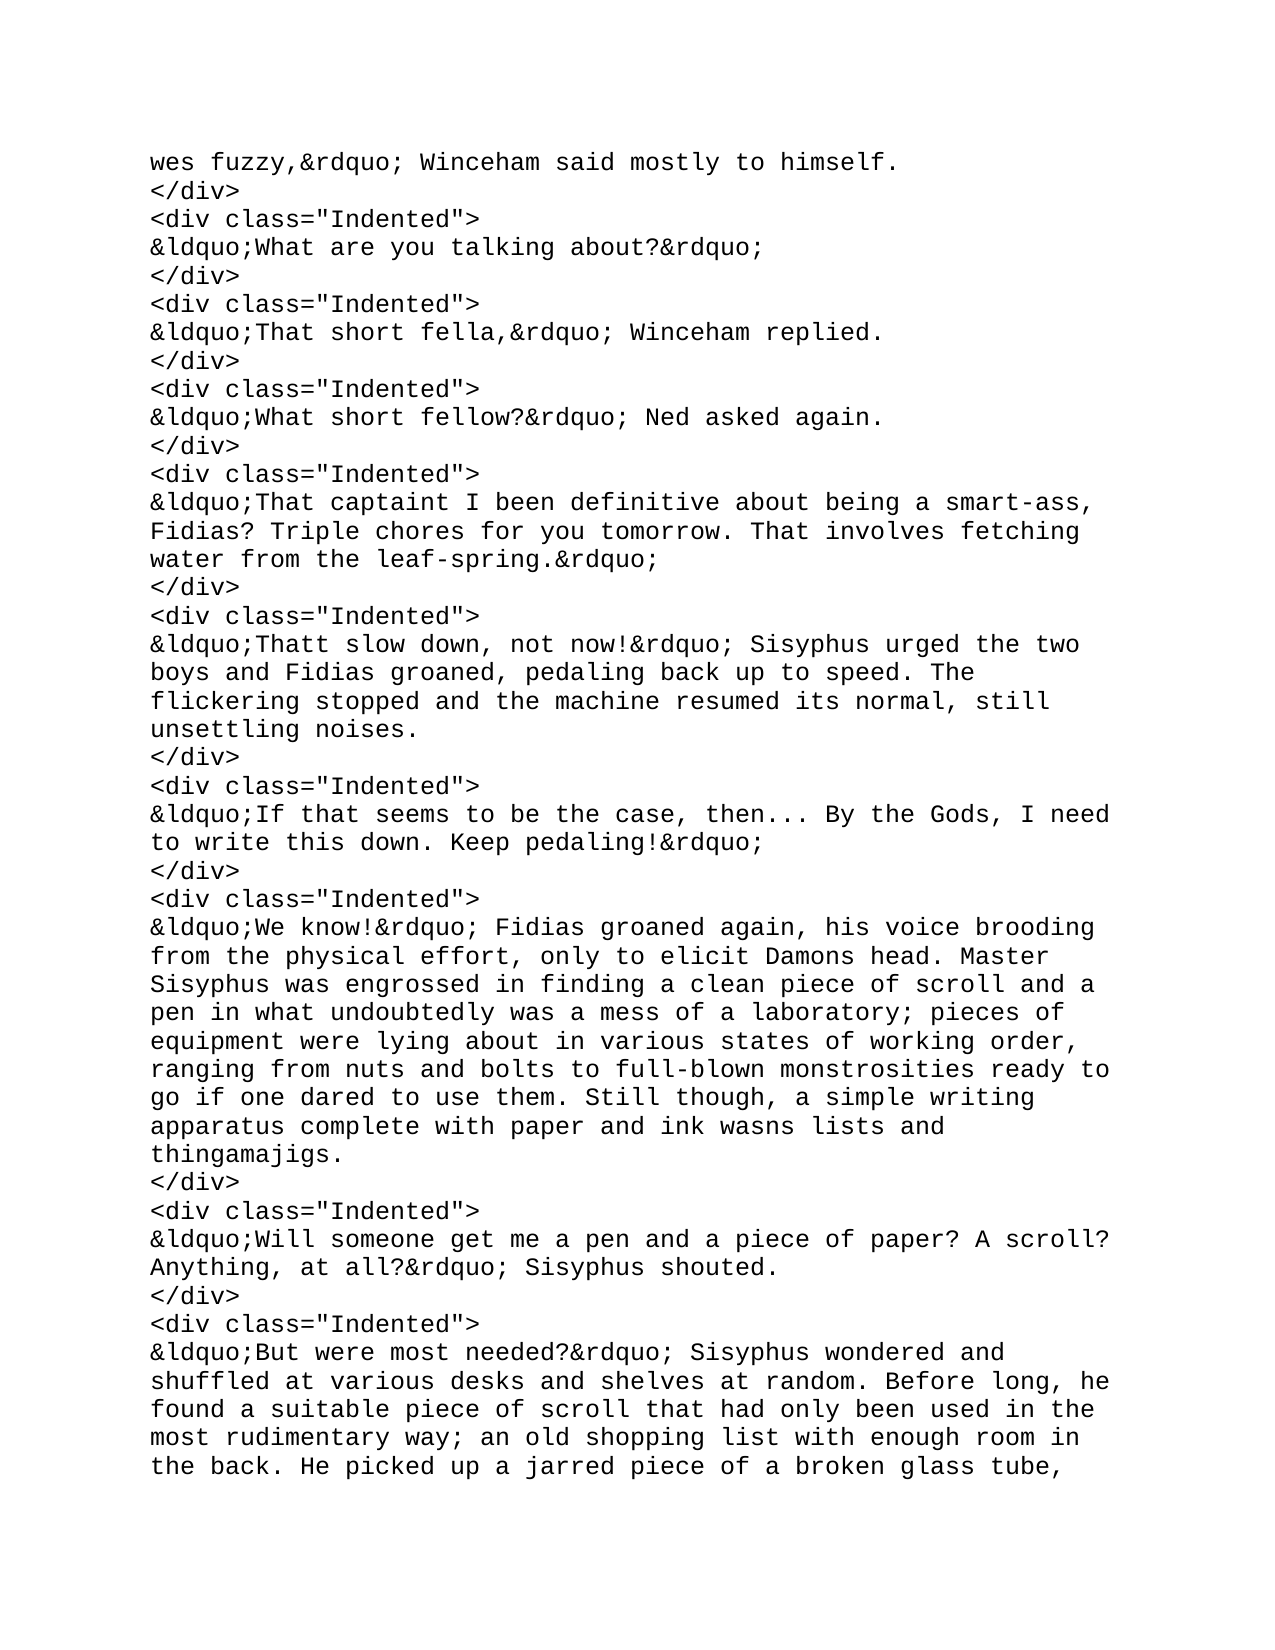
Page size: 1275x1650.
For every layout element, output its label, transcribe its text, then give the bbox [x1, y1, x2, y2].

text &ldquo;Thatt slow down, not now!&rdquo; Sisyphus urged the two boys and Fidias groaned, pedaling back up to speed. The flickering stopped and the machine resumed its normal, still unsettling noises. [150, 632, 1125, 745]
text <div class="Indented"> [150, 887, 1125, 915]
text </div> [150, 348, 1125, 377]
text </div> [150, 178, 1125, 207]
text </div> [150, 745, 1125, 773]
text </div> [150, 858, 1125, 887]
text </div> [150, 575, 1125, 603]
text &ldquo;What short fellow?&rdquo; Ned asked again. [150, 405, 1125, 433]
text &ldquo;That short fella,&rdquo; Winceham replied. [150, 320, 1125, 348]
text <div class="Indented"> [150, 773, 1125, 802]
text </div> [150, 1283, 1125, 1312]
text &ldquo;If that seems to be the case, then... By the Gods, I need to write this down. Keep pedaling!&rdquo; [150, 802, 1125, 858]
text <div class="Indented"> [150, 462, 1125, 490]
text wes fuzzy,&rdquo; Winceham said mostly to himself. [150, 150, 1125, 178]
text &ldquo;What are you talking about?&rdquo; [150, 235, 1125, 263]
text <div class="Indented"> [150, 292, 1125, 320]
text </div> [150, 433, 1125, 462]
text &ldquo;We know!&rdquo; Fidias groaned again, his voice brooding from the physical effort, only to elicit Damons head. Master Sisyphus was engrossed in finding a clean piece of scroll and a pen in what undoubtedly was a mess of a laboratory; pieces of equipment were lying about in various states of working order, ranging from nuts and bolts to full-blown monstrosities ready to go if one dared to use them. Still though, a simple writing apparatus complete with paper and ink wasns lists and thingamajigs. [150, 915, 1125, 1170]
text </div> [150, 263, 1125, 292]
text </div> [150, 1170, 1125, 1198]
text <div class="Indented"> [150, 1312, 1125, 1340]
text <div class="Indented"> [150, 207, 1125, 235]
text <div class="Indented"> [150, 1198, 1125, 1227]
text <div class="Indented"> [150, 377, 1125, 405]
text &ldquo;That captaint I been definitive about being a smart-ass, Fidias? Triple chores for you tomorrow. That involves fetching water from the leaf-spring.&rdquo; [150, 490, 1125, 575]
text &ldquo;Will someone get me a pen and a piece of paper? A scroll? Anything, at all?&rdquo; Sisyphus shouted. [150, 1227, 1125, 1283]
text <div class="Indented"> [150, 603, 1125, 632]
text &ldquo;But were most needed?&rdquo; Sisyphus wondered and shuffled at various desks and shelves at random. Before long, he found a suitable piece of scroll that had only been used in the most rudimentary way; an old shopping list with enough room in the back. He picked up a jarred piece of a broken glass tube, [150, 1340, 1125, 1482]
